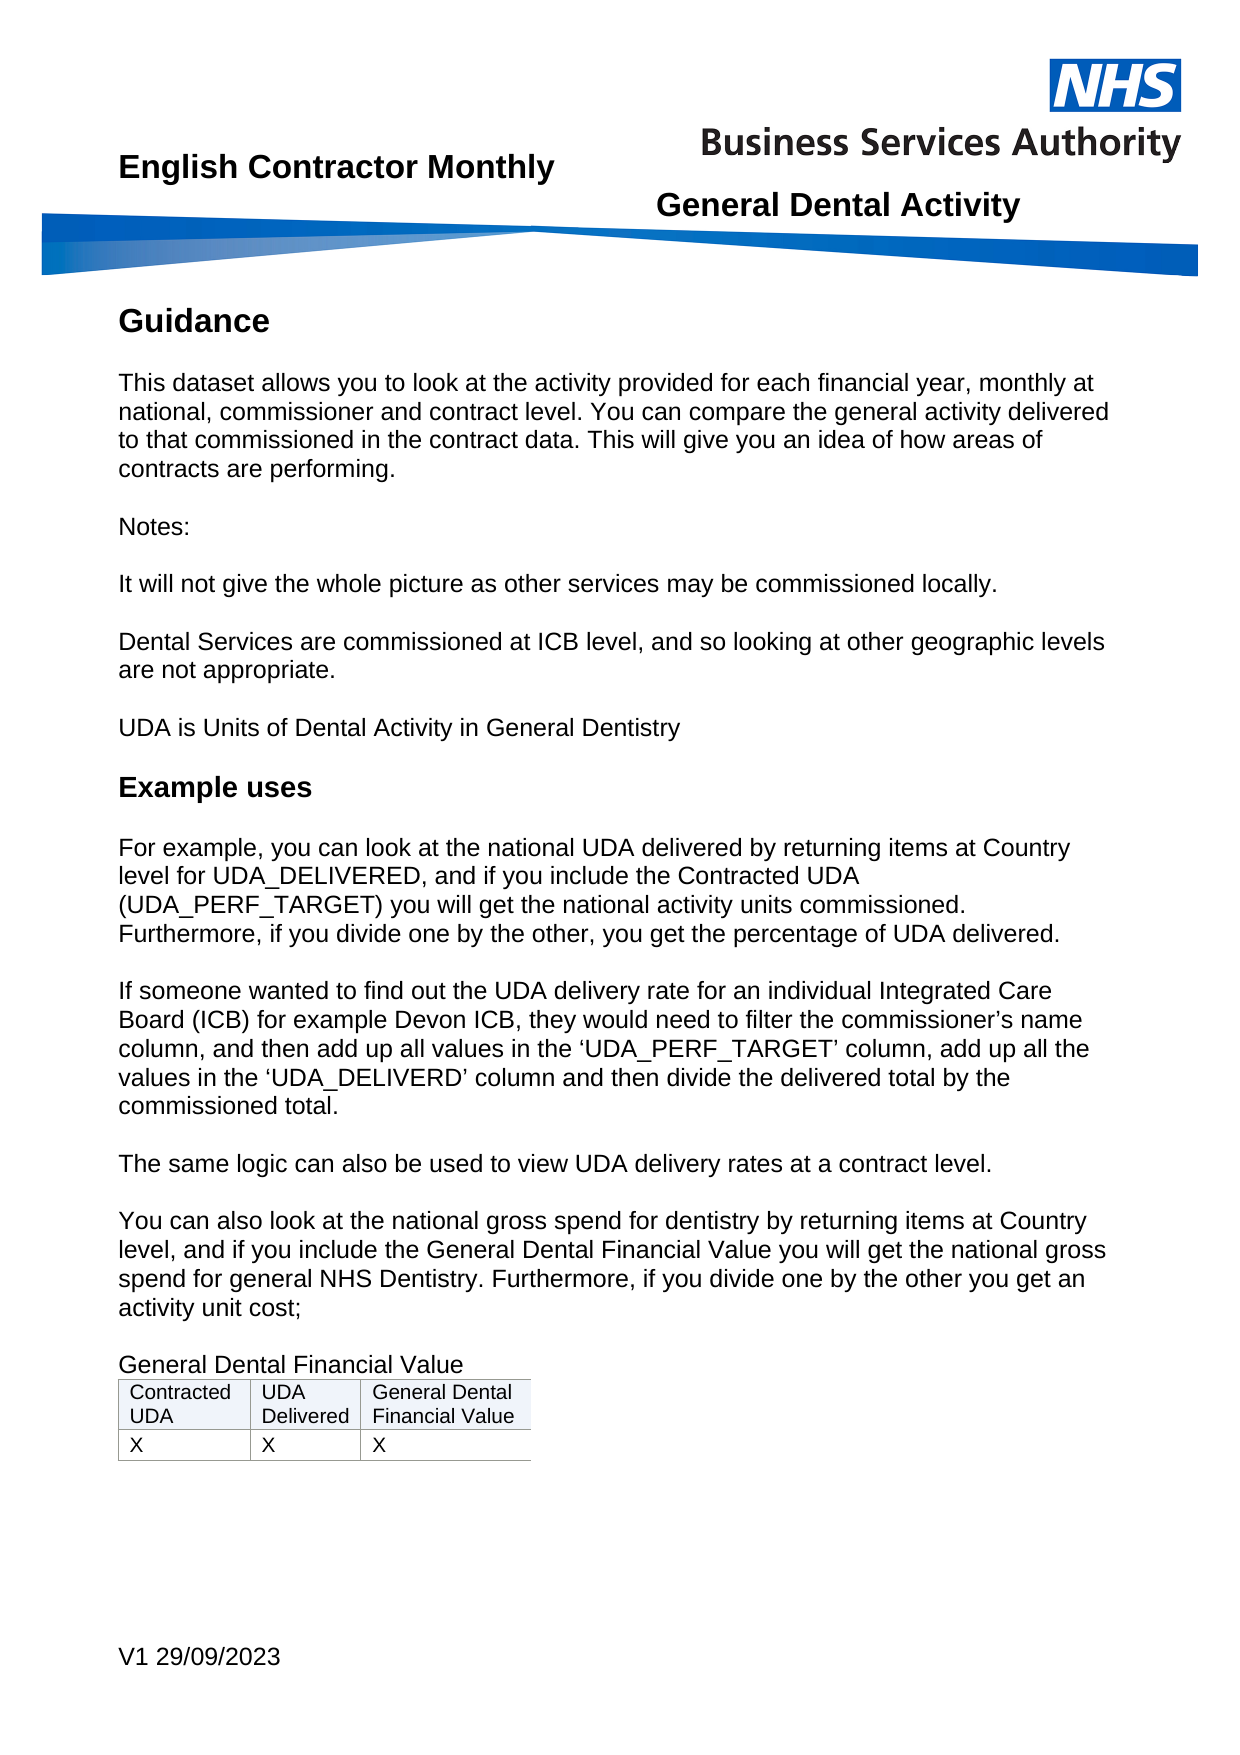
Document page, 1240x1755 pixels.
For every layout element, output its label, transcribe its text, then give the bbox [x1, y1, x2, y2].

table_cell X [251, 1430, 360, 1460]
text UDA is Units of Dental Activity in General Dentistry [118, 713, 1121, 742]
table_header General Dental Financial Value [361, 1380, 531, 1429]
text If someone wanted to find out the UDA delivery rate for an individual Integrated Care Board (ICB) for example Devon ICB, they would need to filter the commissioner’s name column, and then add up all values in the ‘UDA_PERF_TARGET’ column, add up all the values in the ‘UDA_DELIVERD’ column and then divide the delivered total by the commissioned total. [118, 976, 1121, 1120]
text Notes: [118, 512, 1121, 540]
text It will not give the whole picture as other services may be commissioned locally. [118, 569, 1121, 598]
text For example, you can look at the national UDA delivered by returning items at Country level for UDA_DELIVERED, and if you include the Contracted UDA (UDA_PERF_TARGET) you will get the national activity units commissioned. Furthermore, if you divide one by the other, you get the percentage of UDA delivered. [118, 833, 1121, 948]
text Dental Services are commissioned at ICB level, and so looking at other geographic levels are not appropriate. [118, 627, 1121, 684]
table_cell X [119, 1430, 250, 1460]
text This dataset allows you to look at the activity provided for each financial year, monthly at national, commissioner and contract level. You can compare the general activity delivered to that commissioned in the contract data. This will give you an idea of how areas of contracts are performing. [118, 368, 1121, 483]
subtitle English Contractor Monthly General Dental Activity Guidance [118, 166, 1121, 240]
text General Dental Financial Value [118, 1350, 1121, 1379]
subtitle English Contractor Monthly General Dental Activity Guidance [118, 147, 1121, 208]
text The same logic can also be used to view UDA delivery rates at a contract level. [118, 1149, 1121, 1178]
table_cell X [361, 1430, 531, 1460]
table_header UDA Delivered [251, 1380, 360, 1429]
table_header Contracted UDA [119, 1380, 250, 1429]
subtitle Example uses [118, 770, 1121, 804]
subtitle English Contractor Monthly General Dental Activity Guidance [118, 276, 1121, 339]
text You can also look at the national gross spend for dentistry by returning items at Country level, and if you include the General Dental Financial Value you will get the national gross spend for general NHS Dentistry. Furthermore, if you divide one by the other you get an activity unit cost; [118, 1206, 1121, 1321]
